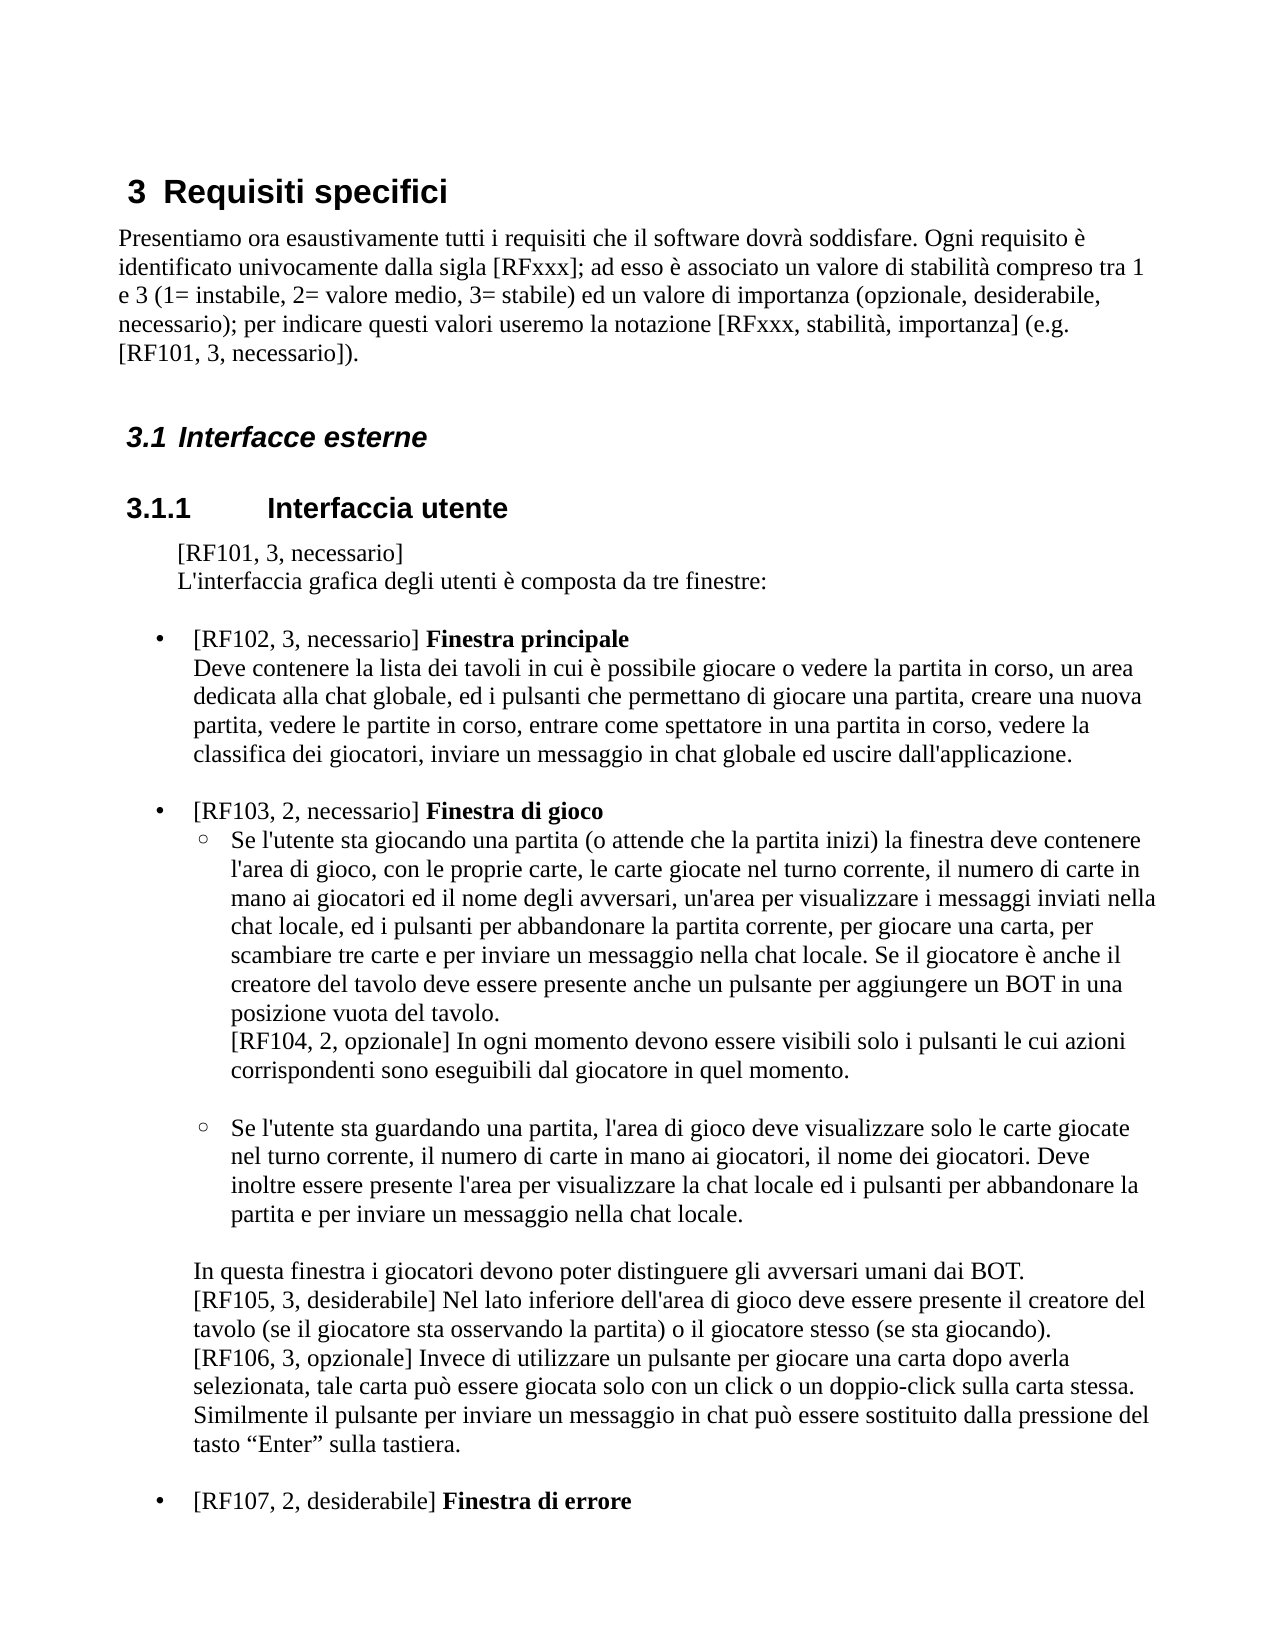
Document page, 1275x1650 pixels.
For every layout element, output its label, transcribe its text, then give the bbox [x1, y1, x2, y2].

subtitle Requisiti specifici [118, 172, 1157, 211]
list [RF107, 2, desiderabile] Finestra di errore [156, 1486, 1157, 1515]
text [RF101, 3, necessario] [177, 538, 1157, 566]
list Deve contenere la lista dei tavoli in cui è possibile giocare o vedere la partita in corso, un area dedicata alla chat globale, ed i pulsanti che permettano di giocare una partita, creare una nuova partita, vedere le partite in corso, entrare come spettatore in una partita in corso, vedere la classifica dei giocatori, inviare un messaggio in chat globale ed uscire dall'applicazione. [156, 653, 1157, 768]
subtitle Interfaccia utente [118, 492, 1157, 525]
text Presentiamo ora esaustivamente tutti i requisiti che il software dovrà soddisfare. Ogni requisito è identificato univocamente dalla sigla [RFxxx]; ad esso è associato un valore di stabilità compreso tra 1 e 3 (1= instabile, 2= valore medio, 3= stabile) ed un valore di importanza (opzionale, desiderabile, necessario); per indicare questi valori useremo la notazione [RFxxx, stabilità, importanza] (e.g. [RF101, 3, necessario]). [118, 223, 1157, 367]
list [RF105, 3, desiderabile] Nel lato inferiore dell'area di gioco deve essere presente il creatore del tavolo (se il giocatore sta osservando la partita) o il giocatore stesso (se sta giocando). [156, 1285, 1157, 1343]
list [RF102, 3, necessario] Finestra principale [156, 624, 1157, 653]
text L'interfaccia grafica degli utenti è composta da tre finestre: [177, 566, 1157, 595]
list Se l'utente sta guardando una partita, l'area di gioco deve visualizzare solo le carte giocate nel turno corrente, il numero di carte in mano ai giocatori, il nome dei giocatori. Deve inoltre essere presente l'area per visualizzare la chat locale ed i pulsanti per abbandonare la partita e per inviare un messaggio nella chat locale. [193, 1113, 1157, 1228]
subtitle Interfacce esterne [118, 421, 1157, 454]
list [RF106, 3, opzionale] Invece di utilizzare un pulsante per giocare una carta dopo averla selezionata, tale carta può essere giocata solo con un click o un doppio-click sulla carta stessa. Similmente il pulsante per inviare un messaggio in chat può essere sostituito dalla pressione del tasto “Enter” sulla tastiera. [156, 1343, 1157, 1458]
list In questa finestra i giocatori devono poter distinguere gli avversari umani dai BOT. [156, 1256, 1157, 1285]
list [RF104, 2, opzionale] In ogni momento devono essere visibili solo i pulsanti le cui azioni corrispondenti sono eseguibili dal giocatore in quel momento. [193, 1026, 1157, 1084]
list Se l'utente sta giocando una partita (o attende che la partita inizi) la finestra deve contenere l'area di gioco, con le proprie carte, le carte giocate nel turno corrente, il numero di carte in mano ai giocatori ed il nome degli avversari, un'area per visualizzare i messaggi inviati nella chat locale, ed i pulsanti per abbandonare la partita corrente, per giocare una carta, per scambiare tre carte e per inviare un messaggio nella chat locale. Se il giocatore è anche il creatore del tavolo deve essere presente anche un pulsante per aggiungere un BOT in una posizione vuota del tavolo. [193, 825, 1157, 1026]
list [RF103, 2, necessario] Finestra di gioco [156, 796, 1157, 825]
